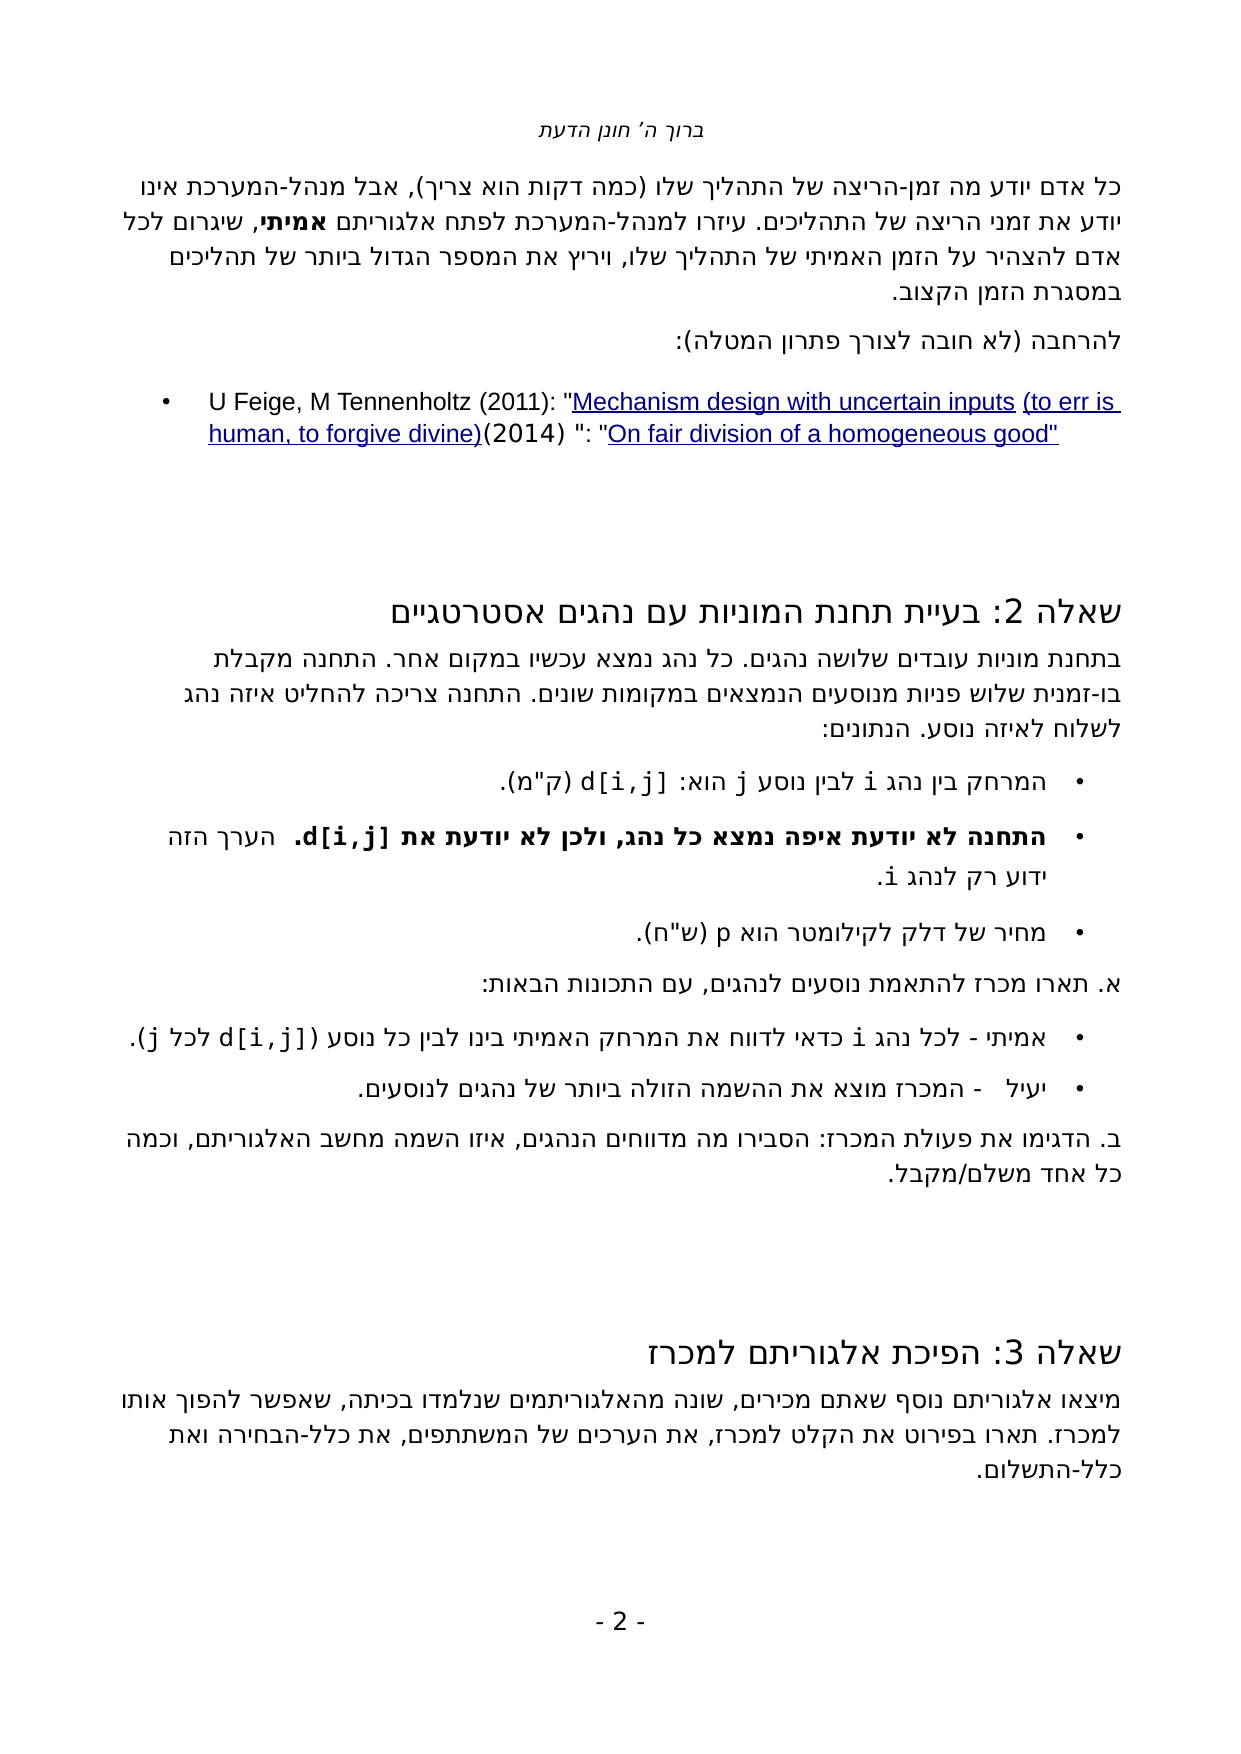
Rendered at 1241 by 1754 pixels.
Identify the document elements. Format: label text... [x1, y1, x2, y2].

text בתחנת מוניות עובדים שלושה נהגים. כל נהג נמצא עכשיו במקום אחר. התחנה מקבלת בו-זמנית שלוש פניות מנוסעים הנמצאים במקומות שונים. התחנה צריכה להחליט איזה נהג לשלוח לאיזה נוסע. הנתונים: [118, 644, 1122, 743]
text מיצאו אלגוריתם נוסף שאתם מכירים, שונה מהאלגוריתמים שנלמדו בכיתה, שאפשר להפוך אותו למכרז. תארו בפירוט את הקלט למכרז, את הערכים של המשתתפים, את כלל-הבחירה ואת כלל-התשלום. [118, 1385, 1122, 1484]
text ב. הדגימו את פעולת המכרז: הסבירו מה מדווחים הנהגים, איזו השמה מחשב האלגוריתם, וכמה כל אחד משלם/מקבל. [118, 1124, 1122, 1188]
list אמיתי - לכל נהג i כדאי לדווח את המרחק האמיתי בינו לבין כל נוסע (d[i,j] לכל j). [118, 1019, 1084, 1053]
list המרחק בין נהג i לבין נוסע j הוא: d[i,j] (ק"מ). [118, 763, 1084, 797]
text להרחבה (לא חובה לצורך פתרון המטלה): [118, 326, 1122, 356]
list יעיל - המכרז מוצא את ההשמה הזולה ביותר של נהגים לנוסעים. [118, 1074, 1084, 1104]
list התחנה לא יודעת איפה נמצא כל נהג, ולכן לא יודעת את d[i,j]. הערך הזה ידוע רק לנהג i. [118, 819, 1084, 893]
text א. תארו מכרז להתאמת נוסעים לנהגים, עם התכונות הבאות: [118, 969, 1122, 999]
text כל אדם יודע מה זמן-הריצה של התהליך שלו (כמה דקות הוא צריך), אבל מנהל-המערכת אינו יודע את זמני הריצה של התהליכים. עיזרו למנהל-המערכת לפתח אלגוריתם אמיתי, שיגרום לכל אדם להצהיר על הזמן האמיתי של התהליך שלו, ויריץ את המספר הגדול ביותר של תהליכים במסגרת הזמן הקצוב. [118, 172, 1122, 306]
list מחיר של דלק לקילומטר הוא p (ש"ח). [118, 914, 1084, 948]
subtitle שאלה 3: הפיכת אלגוריתם למכרז [118, 1334, 1122, 1372]
subtitle שאלה 2: בעיית תחנת המוניות עם נהגים אסטרטגיים [118, 592, 1122, 631]
subtitle U Feige, M Tennenholtz (2011): "Mechanism design with uncertain inputs (to err is human, to forgive divine)‏"‏ (2014): "On fair division of a homogeneous good" [171, 386, 1122, 449]
